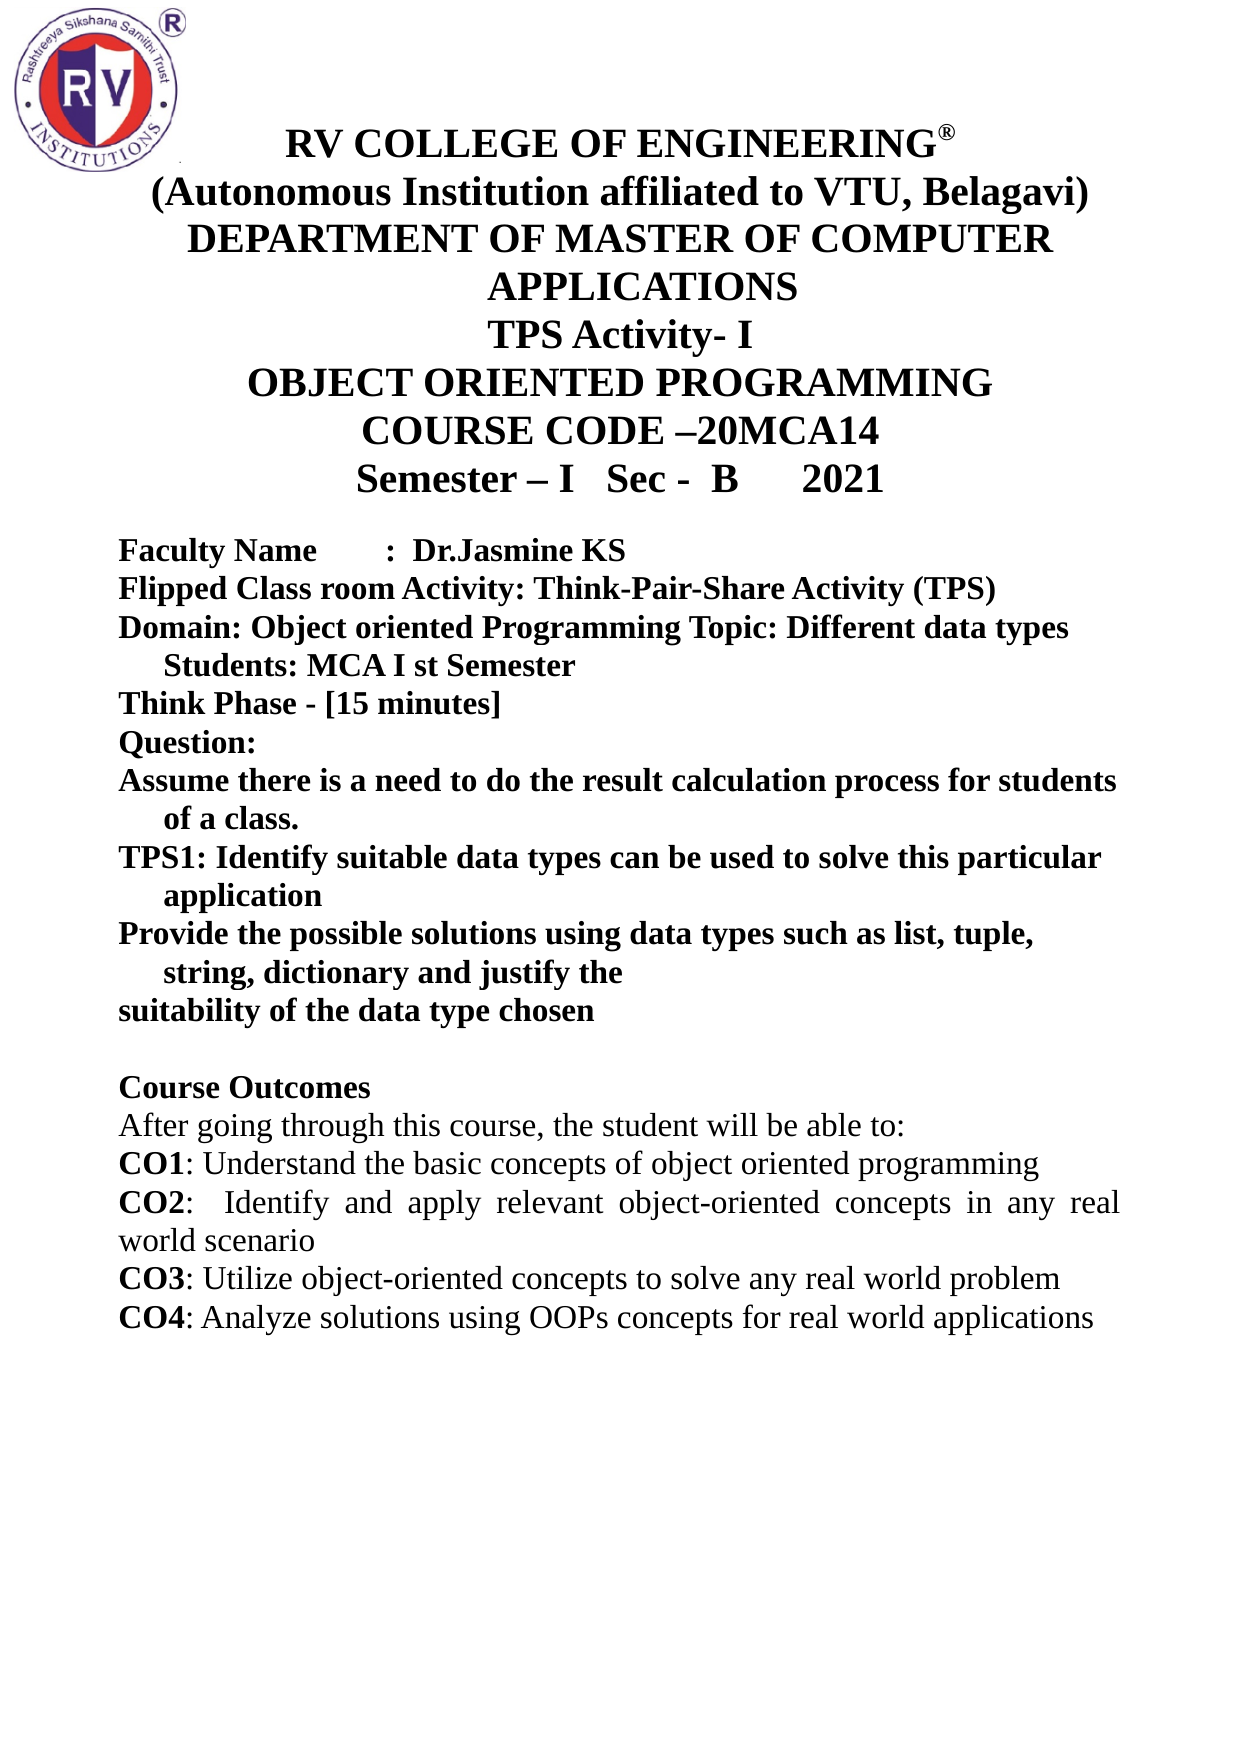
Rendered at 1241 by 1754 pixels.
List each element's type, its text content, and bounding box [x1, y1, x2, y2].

list Domain: Object oriented Programming Topic: Different data types Students: MCA I st Semester [118, 607, 1122, 683]
list COURSE CODE –20MCA14 [118, 406, 1122, 453]
picture [13, 7, 186, 172]
text CO4: Analyze solutions using OOPs concepts for real world applications [118, 1297, 1122, 1335]
list suitability of the data type chosen [118, 990, 1122, 1028]
text CO2: Identify and apply relevant object-oriented concepts in any real world scenario [118, 1182, 1122, 1258]
text CO3: Utilize object-oriented concepts to solve any real world problem [118, 1258, 1122, 1297]
list Flipped Class room Activity: Think-Pair-Share Activity (TPS) [118, 568, 1122, 607]
text (Autonomous Institution affiliated to VTU, Belagavi) [118, 166, 1122, 214]
text After going through this course, the student will be able to: [118, 1105, 1122, 1143]
list Think Phase - [15 minutes] [118, 683, 1122, 722]
text RV COLLEGE OF ENGINEERING® [186, 118, 1122, 166]
text CO1: Understand the basic concepts of object oriented programming [118, 1143, 1122, 1182]
list TPS Activity- I [118, 310, 1122, 358]
list OBJECT ORIENTED PROGRAMMING [118, 358, 1122, 406]
list Assume there is a need to do the result calculation process for students of a class. [118, 760, 1122, 837]
text Course Outcomes [118, 1067, 1122, 1105]
list DEPARTMENT OF MASTER OF COMPUTER APPLICATIONS [118, 214, 1122, 310]
list Semester – I Sec - B 2021 [118, 453, 1122, 501]
list Provide the possible solutions using data types such as list, tuple, string, dictionary and justify the [118, 913, 1122, 990]
list Question: [118, 722, 1122, 760]
list Faculty Name : Dr.Jasmine KS [118, 530, 1122, 568]
list TPS1: Identify suitable data types can be used to solve this particular application [118, 837, 1122, 913]
